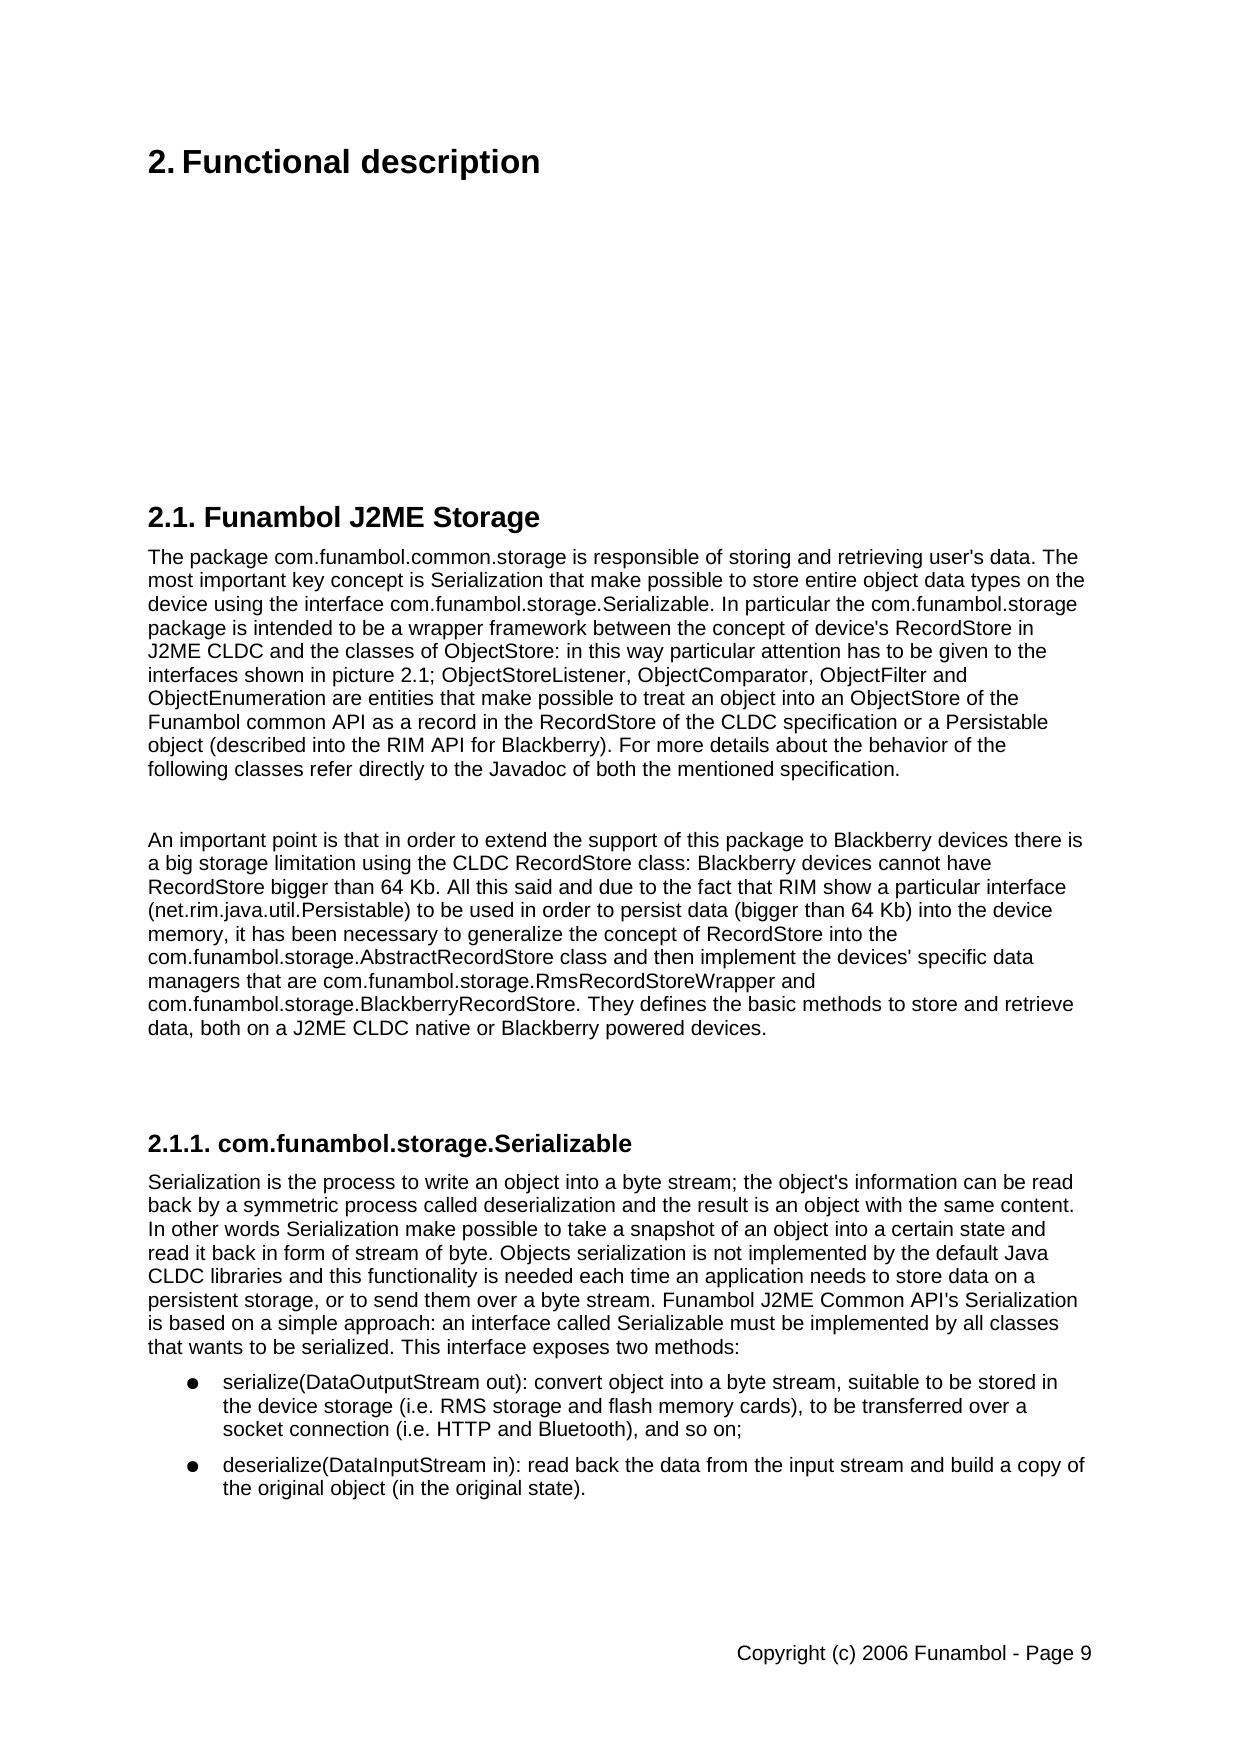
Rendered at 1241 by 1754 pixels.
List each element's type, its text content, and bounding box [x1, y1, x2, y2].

text An important point is that in order to extend the support of this package to Blackberry devices there is a big storage limitation using the CLDC RecordStore class: Blackberry devices cannot have RecordStore bigger than 64 Kb. All this said and due to the fact that RIM show a particular interface (net.rim.java.util.Persistable) to be used in order to persist data (bigger than 64 Kb) into the device memory, it has been necessary to generalize the concept of RecordStore into the com.funambol.storage.AbstractRecordStore class and then implement the devices' specific data managers that are com.funambol.storage.RmsRecordStoreWrapper and com.funambol.storage.BlackberryRecordStore. They defines the basic methods to store and retrieve data, both on a J2ME CLDC native or Blackberry powered devices. [148, 828, 1093, 1040]
subtitle com.funambol.storage.Serializable [148, 1130, 1093, 1158]
text Serialization is the process to write an object into a byte stream; the object's information can be read back by a symmetric process called deserialization and the result is an object with the same content. In other words Serialization make possible to take a snapshot of an object into a certain state and read it back in form of stream of byte. Objects serialization is not implemented by the default Java CLDC libraries and this functionality is needed each time an application needs to store data on a persistent storage, or to send them over a byte stream. Funambol J2ME Common API's Serialization is based on a simple approach: an interface called Serializable must be implemented by all classes that wants to be serialized. This interface exposes two methods: [148, 1170, 1093, 1359]
list serialize(DataOutputStream out): convert object into a byte stream, suitable to be stored in the device storage (i.e. RMS storage and flash memory cards), to be transferred over a socket connection (i.e. HTTP and Bluetooth), and so on; [185, 1371, 1093, 1441]
subtitle Functional description [148, 143, 1093, 180]
list deserialize(DataInputStream in): read back the data from the input stream and build a copy of the original object (in the original state). [185, 1453, 1093, 1500]
text The package com.funambol.common.storage is responsible of storing and retrieving user's data. The most important key concept is Serialization that make possible to store entire object data types on the device using the interface com.funambol.storage.Serializable. In particular the com.funambol.storage package is intended to be a wrapper framework between the concept of device's RecordStore in J2ME CLDC and the classes of ObjectStore: in this way particular attention has to be given to the interfaces shown in picture 2.1; ObjectStoreListener, ObjectComparator, ObjectFilter and ObjectEnumeration are entities that make possible to treat an object into an ObjectStore of the Funambol common API as a record in the RecordStore of the CLDC specification or a Persistable object (described into the RIM API for Blackberry). For more details about the behavior of the following classes refer directly to the Javadoc of both the mentioned specification. [148, 545, 1093, 781]
subtitle Funambol J2ME Storage [148, 501, 1093, 533]
